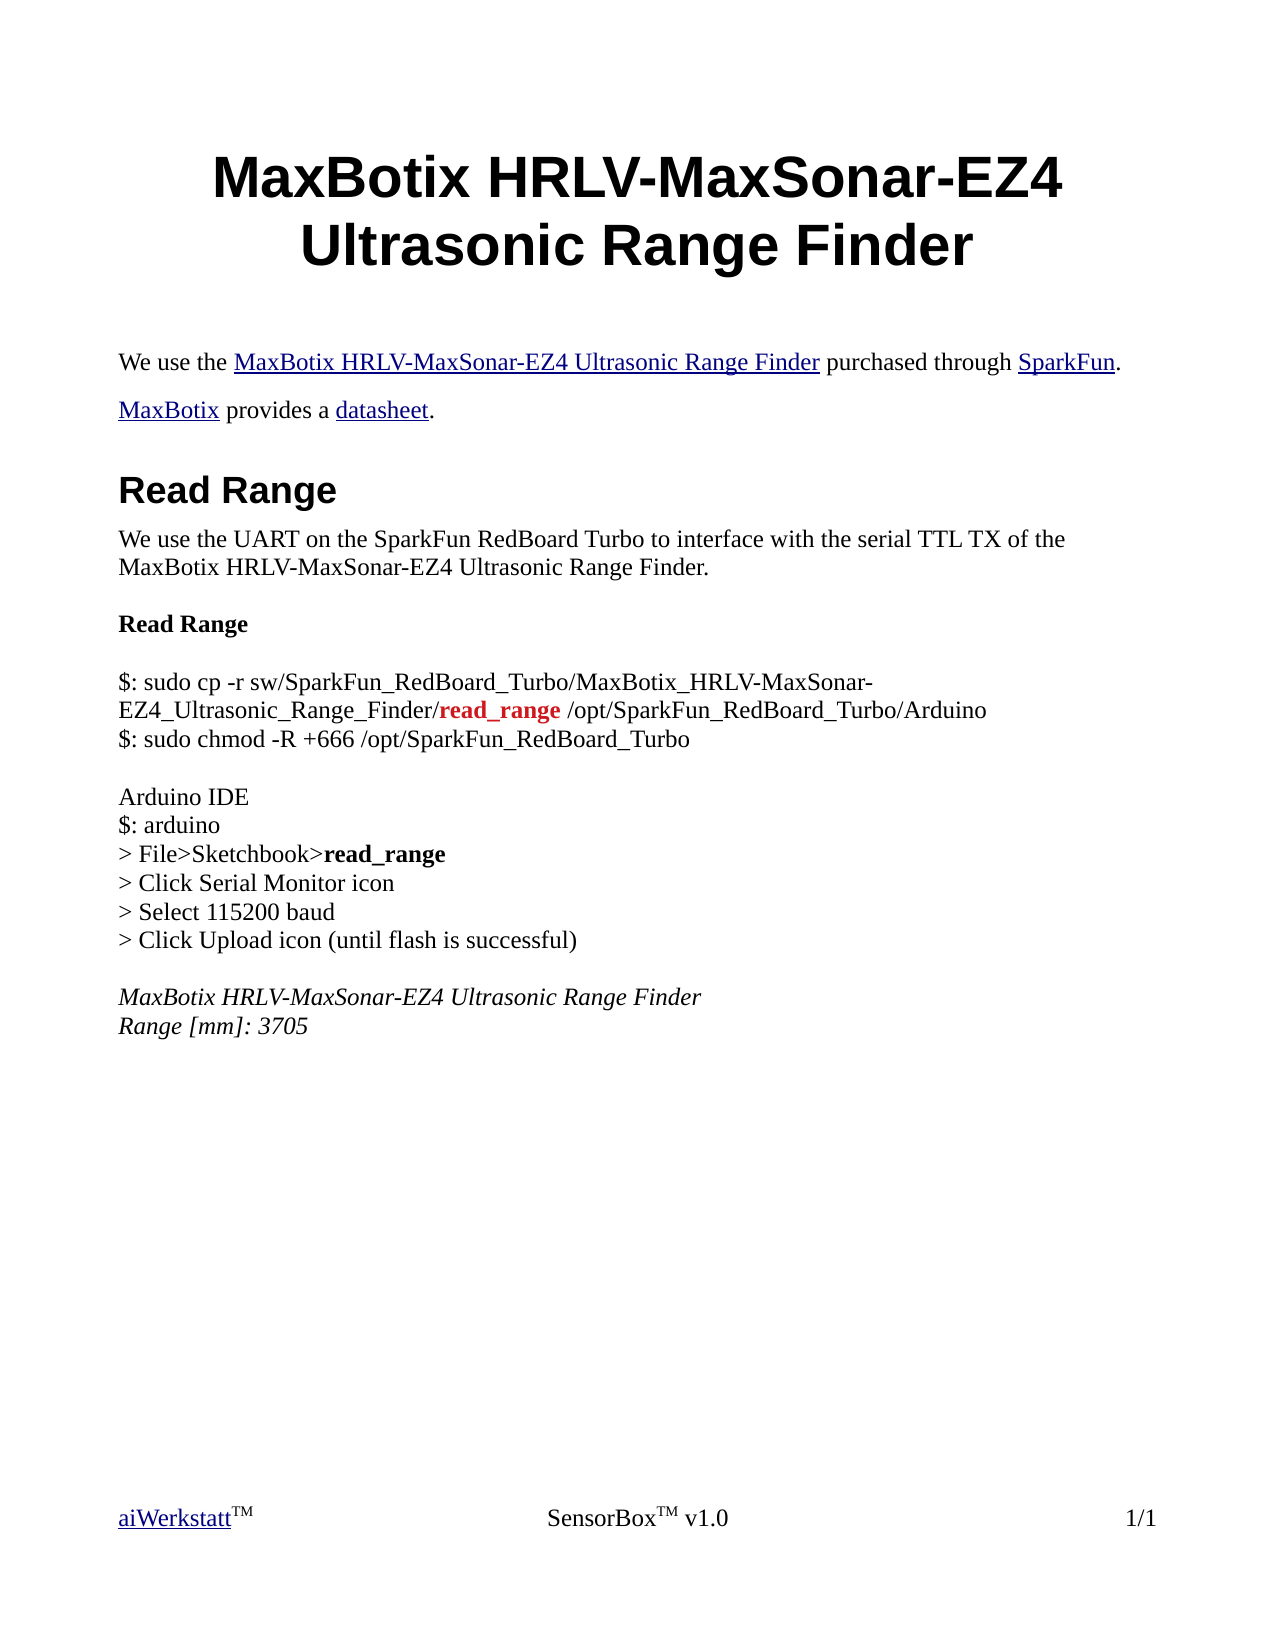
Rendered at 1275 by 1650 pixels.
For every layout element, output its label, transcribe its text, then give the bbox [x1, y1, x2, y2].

text MaxBotix provides a datasheet. [118, 395, 1157, 424]
text $: sudo cp -r sw/SparkFun_RedBoard_Turbo/MaxBotix_HRLV-MaxSonar-EZ4_Ultrasonic_Range_Finder/read_range /opt/SparkFun_RedBoard_Turbo/Arduino [118, 667, 1157, 724]
text Arduino IDE [118, 782, 1157, 810]
text $: sudo chmod -R +666 /opt/SparkFun_RedBoard_Turbo [118, 724, 1157, 753]
text $: arduino [118, 810, 1157, 839]
text We use the UART on the SparkFun RedBoard Turbo to interface with the serial TTL TX of the MaxBotix HRLV-MaxSonar-EZ4 Ultrasonic Range Finder. [118, 524, 1157, 581]
text We use the MaxBotix HRLV-MaxSonar-EZ4 Ultrasonic Range Finder purchased through SparkFun. [118, 347, 1157, 376]
title MaxBotix HRLV-MaxSonar-EZ4 Ultrasonic Range Finder [118, 143, 1157, 277]
text > File>Sketchbook>read_range [118, 839, 1157, 868]
text Read Range [118, 609, 1157, 638]
subtitle Read Range [118, 467, 1157, 511]
text Range [mm]: 3705 [118, 1011, 1157, 1040]
text MaxBotix HRLV-MaxSonar-EZ4 Ultrasonic Range Finder [118, 982, 1157, 1011]
text > Select 115200 baud [118, 897, 1157, 925]
text > Click Serial Monitor icon [118, 868, 1157, 897]
text > Click Upload icon (until flash is successful) [118, 925, 1157, 954]
